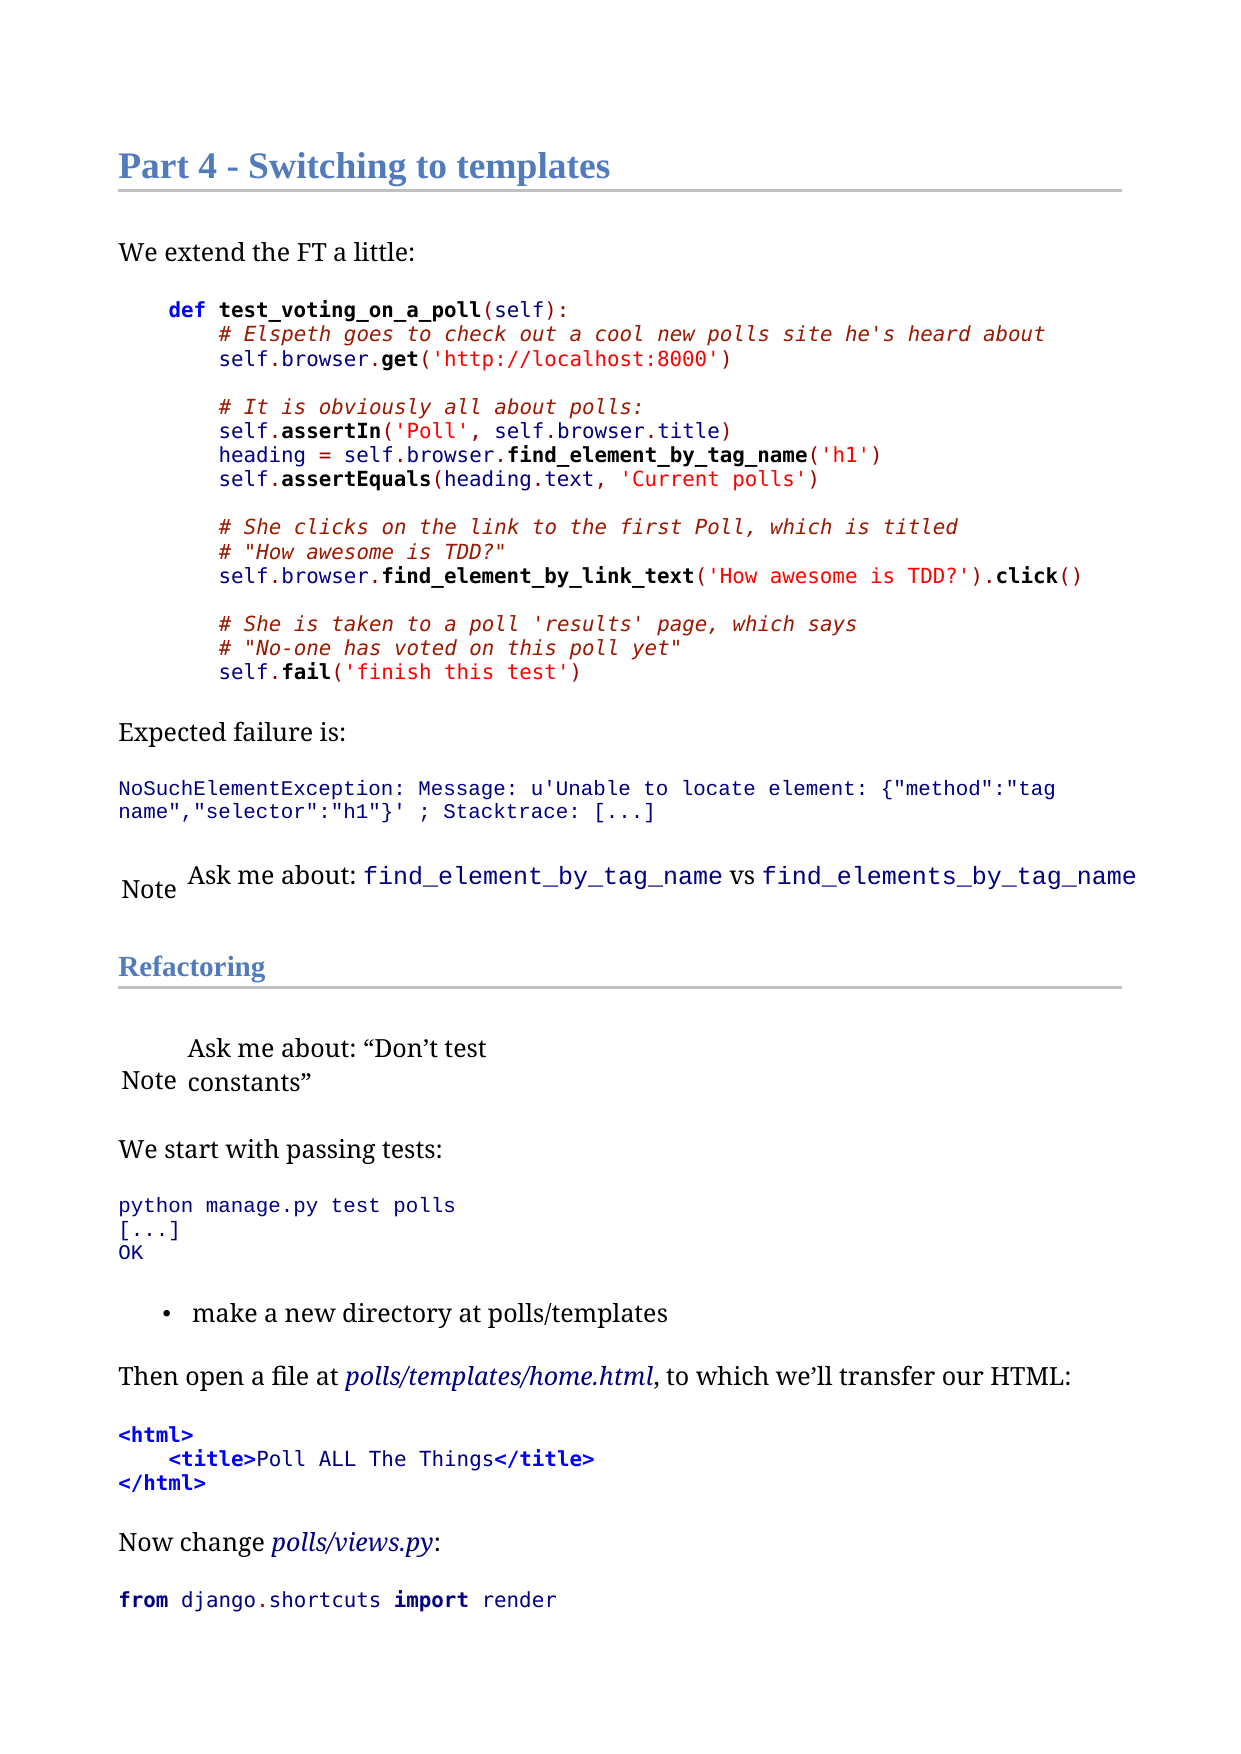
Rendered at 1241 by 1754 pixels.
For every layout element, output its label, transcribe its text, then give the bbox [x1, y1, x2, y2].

text </html> [118, 1471, 1122, 1495]
text self.fail('finish this test') [118, 660, 1122, 685]
list make a new directory at polls/templates [162, 1296, 1122, 1329]
text from django.shortcuts import render [118, 1588, 1122, 1613]
text <html> [118, 1423, 1122, 1447]
text # She is taken to a poll 'results' page, which says [118, 612, 1122, 636]
text def test_voting_on_a_poll(self): [118, 298, 1122, 322]
text [...] [118, 1219, 1122, 1242]
table_header Ask me about: “Don’t test constants” [184, 1028, 611, 1132]
text self.browser.find_element_by_link_text('How awesome is TDD?').click() [118, 564, 1122, 588]
text NoSuchElementException: Message: u'Unable to locate element: {"method":"tag [118, 778, 1122, 801]
text Expected failure is: [118, 714, 1122, 748]
text self.browser.get('http://localhost:8000') [118, 347, 1122, 371]
text # "No-one has voted on this poll yet" [118, 636, 1122, 660]
text self.assertIn('Poll', self.browser.title) [118, 419, 1122, 443]
text We start with passing tests: [118, 1132, 1122, 1166]
text # Elspeth goes to check out a cool new polls site he's heard about [118, 322, 1122, 347]
table_header Ask me about: find_element_by_tag_name vs find_elements_by_tag_name [184, 855, 1179, 924]
text name","selector":"h1"}' ; Stacktrace: [...] [118, 801, 1122, 825]
table_header Note [118, 1028, 184, 1132]
text Now change polls/views.py: [118, 1525, 1122, 1559]
text self.assertEquals(heading.text, 'Current polls') [118, 467, 1122, 492]
text Then open a file at polls/templates/home.html, to which we’ll transfer our HTML: [118, 1359, 1122, 1393]
subtitle Refactoring [118, 949, 1122, 986]
text <title>Poll ALL The Things</title> [118, 1447, 1122, 1471]
subtitle Part 4 - Switching to templates [118, 143, 1122, 189]
text We extend the FT a little: [118, 235, 1122, 269]
text heading = self.browser.find_element_by_tag_name('h1') [118, 443, 1122, 467]
text # "How awesome is TDD?" [118, 540, 1122, 564]
text # It is obviously all about polls: [118, 395, 1122, 419]
text # She clicks on the link to the first Poll, which is titled [118, 515, 1122, 540]
table_header Note [118, 855, 184, 924]
text python manage.py test polls [118, 1195, 1122, 1219]
text OK [118, 1242, 1122, 1266]
